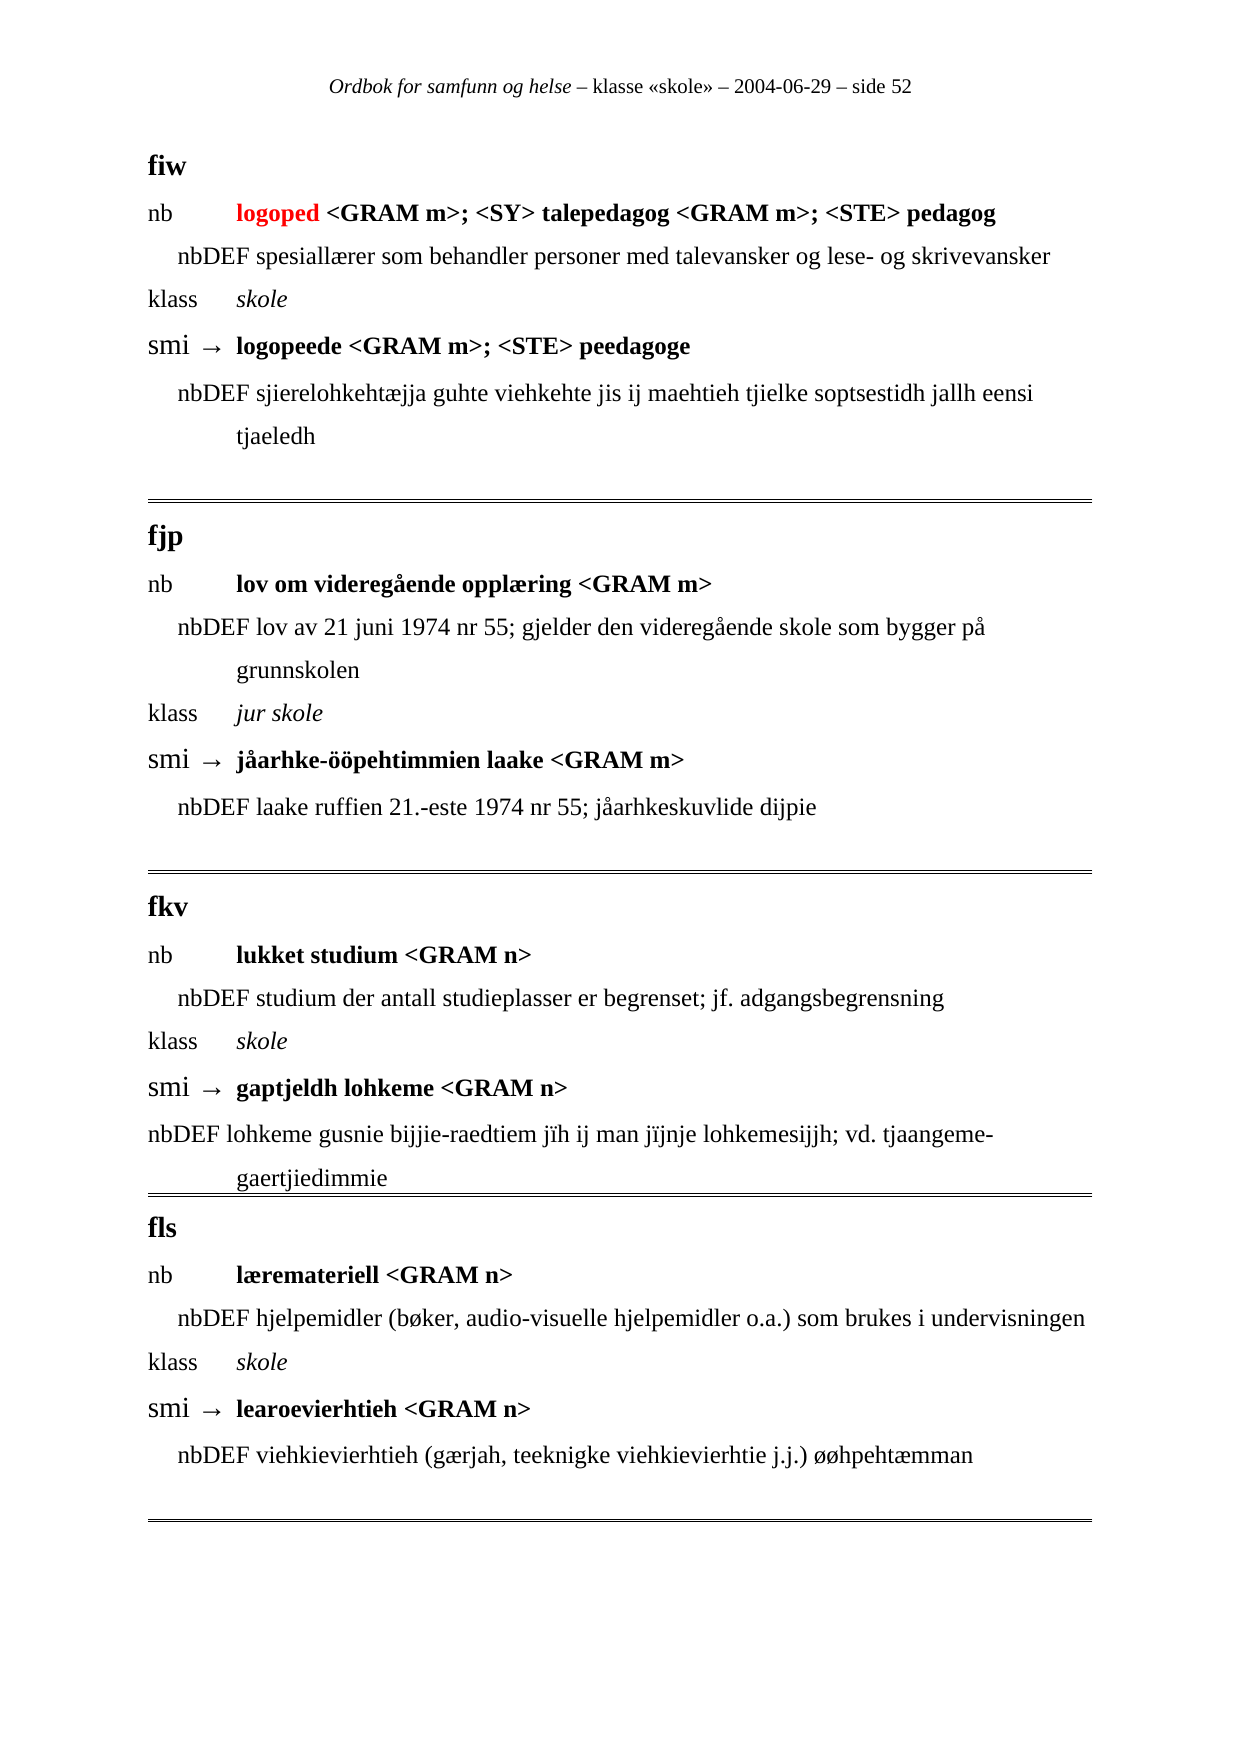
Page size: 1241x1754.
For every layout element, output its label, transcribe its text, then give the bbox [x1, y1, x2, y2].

text nb logoped <GRAM m>; <SY> talepedagog <GRAM m>; <STE> pedagog [148, 198, 1092, 227]
text fls [148, 1210, 1092, 1244]
text nbDEF hjelpemidler (bøker, audio-visuelle hjelpemidler o.a.) som brukes i undervisningen [177, 1303, 1092, 1332]
text nb lukket studium <GRAM n> [148, 940, 1092, 968]
text nbDEF spesiallærer som behandler personer med talevansker og lese- og skrivevansker [177, 241, 1092, 270]
text smi → jåarhke-ööpehtimmien laake <GRAM m> [148, 741, 1092, 775]
text nbDEF laake ruffien 21.-este 1974 nr 55; jåarhkeskuvlide dijpie [177, 792, 1092, 820]
text nbDEF viehkievierhtieh (gærjah, teeknigke viehkievierhtie j.j.) øøhpehtæmman [177, 1440, 1092, 1469]
text fiw [148, 148, 1092, 181]
text fkv [148, 889, 1092, 923]
text klass skole [148, 284, 1092, 313]
text smi → learoevierhtieh <GRAM n> [148, 1390, 1092, 1423]
text nb læremateriell <GRAM n> [148, 1260, 1092, 1289]
text klass jur skole [148, 698, 1092, 727]
text smi → gaptjeldh lohkeme <GRAM n> [148, 1069, 1092, 1103]
text fjp [148, 518, 1092, 552]
text nbDEF sjierelohkehtæjja guhte viehkehte jis ij maehtieh tjielke soptsestidh jallh eensi tjaeledh [177, 378, 1092, 449]
text nbDEF lov av 21 juni 1974 nr 55; gjelder den videregående skole som bygger på grunnskolen [177, 612, 1092, 684]
text nbDEF lohkeme gusnie bijjie-raedtiem jïh ij man jïjnje lohkemesijjh; vd. tjaangeme-gaertjiedimmie [148, 1119, 1092, 1193]
text nb lov om videregående opplæring <GRAM m> [148, 569, 1092, 598]
text klass skole [148, 1347, 1092, 1375]
text klass skole [148, 1026, 1092, 1055]
text smi → logopeede <GRAM m>; <STE> peedagoge [148, 327, 1092, 361]
text nbDEF studium der antall studieplasser er begrenset; jf. adgangsbegrensning [177, 983, 1092, 1012]
